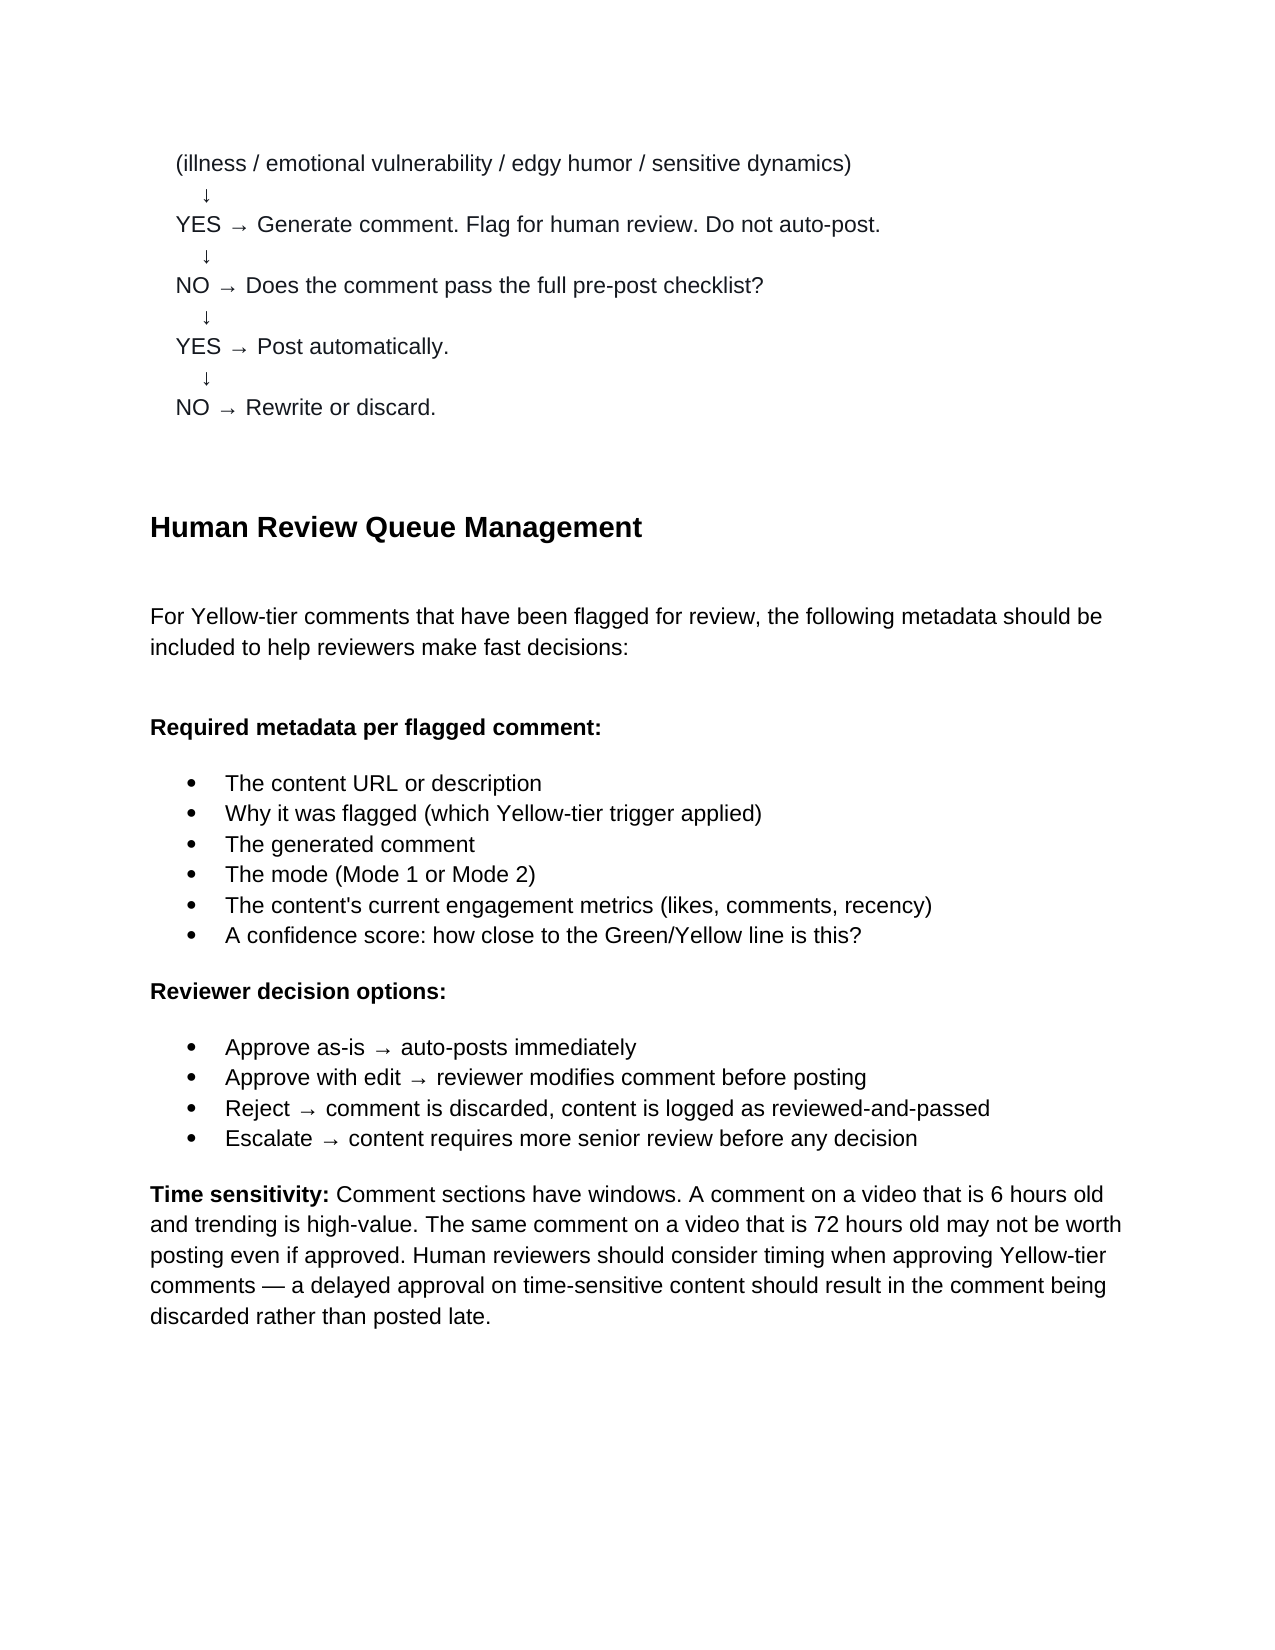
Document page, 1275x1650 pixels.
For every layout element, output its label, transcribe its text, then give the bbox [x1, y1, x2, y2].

list Approve as-is → auto-posts immediately [187, 1033, 1125, 1060]
list The generated comment [187, 831, 1125, 857]
list A confidence score: how close to the Green/Yellow line is this? [187, 922, 1125, 949]
subtitle Human Review Queue Management [150, 510, 1125, 544]
list Escalate → content requires more senior review before any decision [187, 1125, 1125, 1151]
list The mode (Mode 1 or Mode 2) [187, 861, 1125, 888]
list Why it was flagged (which Yellow-tier trigger applied) [187, 800, 1125, 827]
list Approve with edit → reviewer modifies comment before posting [187, 1064, 1125, 1090]
text For Yellow-tier comments that have been flagged for review, the following metadata should be included to help reviewers make fast decisions: [150, 603, 1125, 660]
text Required metadata per flagged comment: [150, 714, 1125, 741]
text Time sensitivity: Comment sections have windows. A comment on a video that is 6 hours old and trending is high-value. The same comment on a video that is 72 hours old may not be worth posting even if approved. Human reviewers should consider timing when approving Yellow-tier comments — a delayed approval on time-sensitive content should result in the comment being discarded rather than posted late. [150, 1181, 1125, 1329]
text Reviewer decision options: [150, 978, 1125, 1004]
list The content URL or description [187, 770, 1125, 796]
list Reject → comment is discarded, content is logged as reviewed-and-passed [187, 1094, 1125, 1121]
list The content's current engagement metrics (likes, comments, recency) [187, 892, 1125, 918]
text (illness / emotional vulnerability / edgy humor / sensitive dynamics) ↓ YES → Generate comment. Flag for human review. Do not auto-post. ↓ NO → Does the comment pass the full pre-post checklist? ↓ YES → Post automatically. ↓ NO → Rewrite or discard. [150, 150, 1125, 421]
